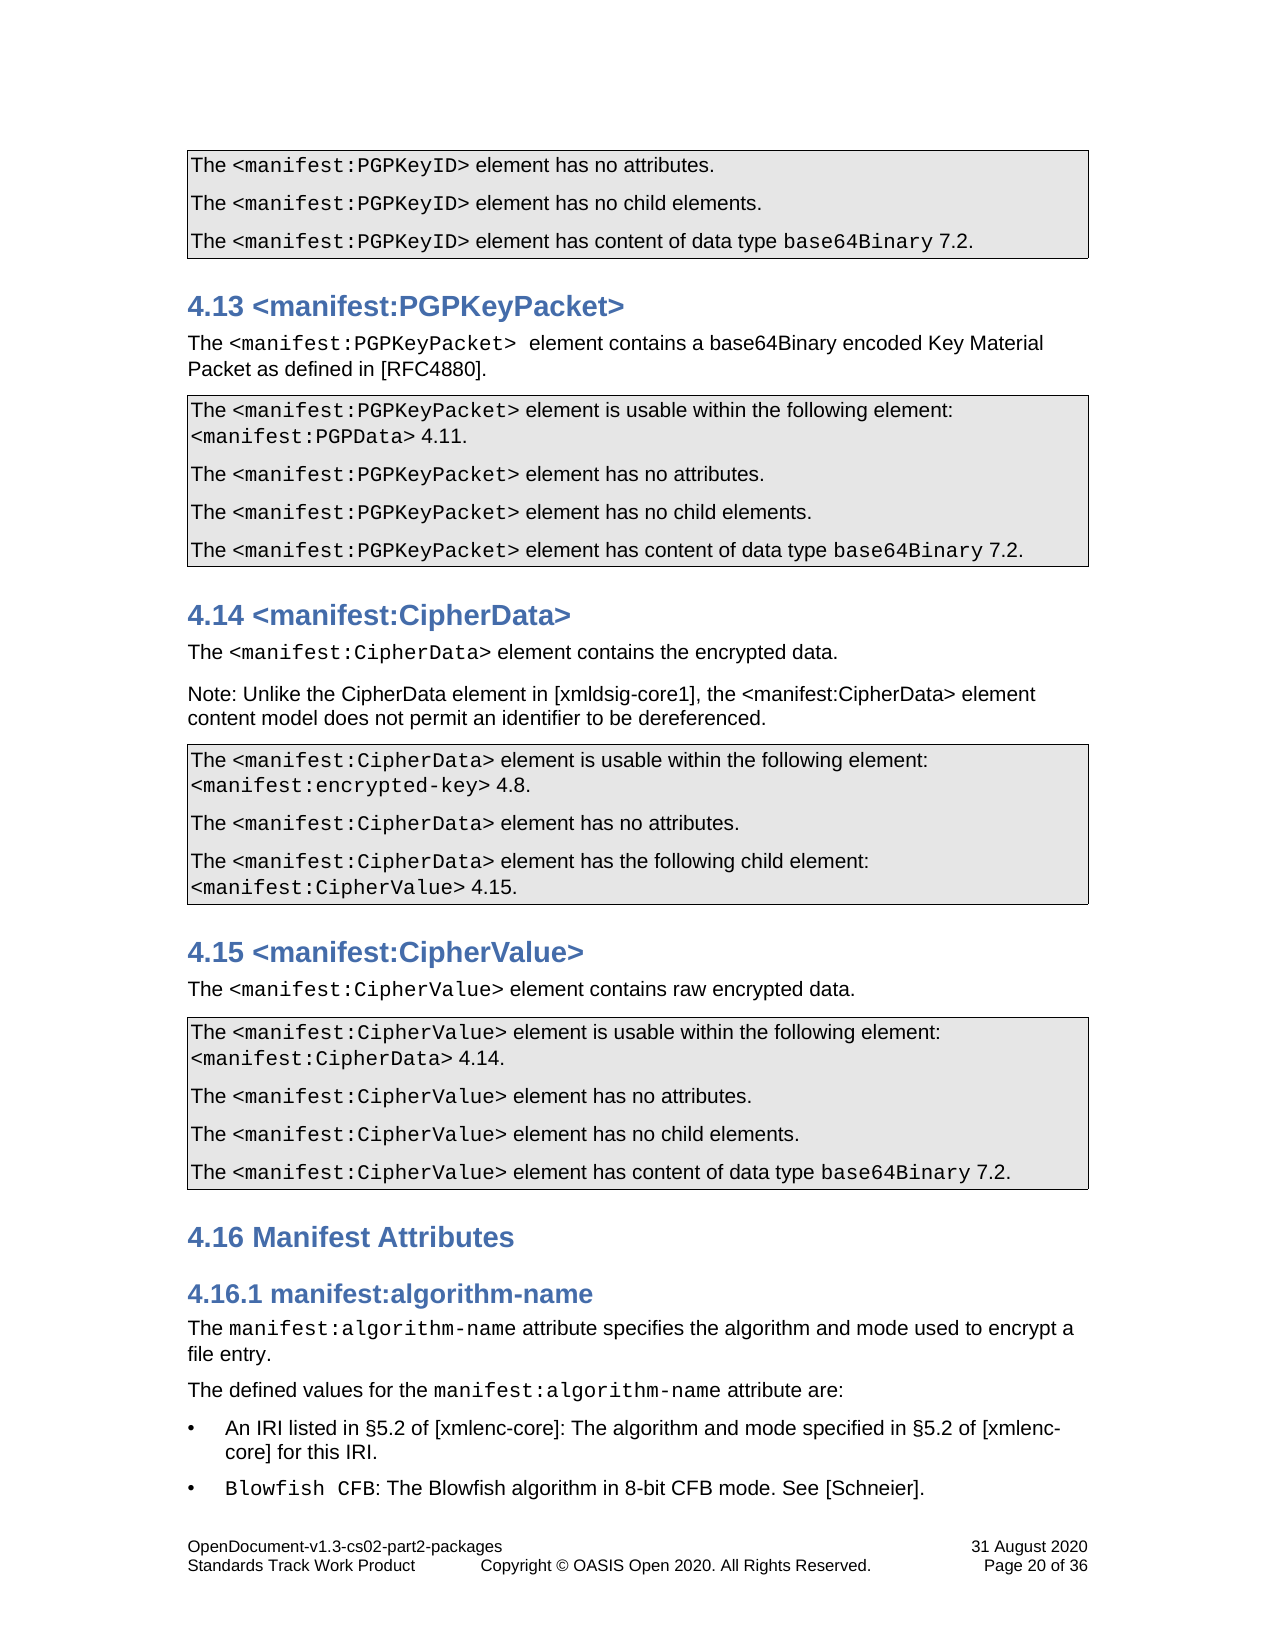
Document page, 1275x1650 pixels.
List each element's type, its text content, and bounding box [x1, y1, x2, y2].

list The <manifest:CipherData> element has the following child element: <manifest:CipherValue> 4.15. [188, 846, 1088, 904]
list The <manifest:CipherValue> element is usable within the following element: <manifest:CipherData> 4.14. [188, 1018, 1088, 1072]
text The <manifest:PGPKeyPacket> element contains a base64Binary encoded Key Material Packet as defined in [RFC4880]. [187, 331, 1088, 381]
subtitle <manifest:PGPKeyPacket> [187, 289, 1088, 322]
list The <manifest:PGPKeyID> element has no child elements. [188, 188, 1088, 217]
list The <manifest:PGPKeyPacket> element has no attributes. [188, 459, 1088, 488]
list The <manifest:PGPKeyID> element has content of data type base64Binary 7.2. [188, 226, 1088, 258]
subtitle <manifest:CipherValue> [187, 935, 1088, 968]
list The <manifest:PGPKeyPacket> element is usable within the following element: <manifest:PGPData> 4.11. [188, 396, 1088, 450]
list The <manifest:CipherValue> element has no attributes. [188, 1081, 1088, 1110]
subtitle manifest:algorithm-name [187, 1278, 1088, 1309]
list Blowfish CFB: The Blowfish algorithm in 8-bit CFB mode. See [Schneier]. [187, 1476, 1088, 1501]
list The <manifest:PGPKeyPacket> element has content of data type base64Binary 7.2. [188, 534, 1088, 566]
text The manifest:algorithm-name attribute specifies the algorithm and mode used to encrypt a file entry. [187, 1316, 1088, 1365]
list The <manifest:CipherValue> element has content of data type base64Binary 7.2. [188, 1157, 1088, 1189]
list The <manifest:PGPKeyID> element has no attributes. [188, 151, 1088, 179]
text The defined values for the manifest:algorithm-name attribute are: [187, 1377, 1088, 1403]
text Note: Unlike the CipherData element in [xmldsig-core1], the <manifest:CipherData> element content model does not permit an identifier to be dereferenced. [187, 682, 1088, 730]
text The <manifest:CipherValue> element contains raw encrypted data. [187, 977, 1088, 1003]
list The <manifest:PGPKeyPacket> element has no child elements. [188, 497, 1088, 526]
list The <manifest:CipherData> element has no attributes. [188, 808, 1088, 837]
list An IRI listed in §5.2 of [xmlenc-core]: The algorithm and mode specified in §5.2 of [xmlenc-core] for this IRI. [187, 1415, 1088, 1463]
list The <manifest:CipherValue> element has no child elements. [188, 1119, 1088, 1148]
list The <manifest:CipherData> element is usable within the following element: <manifest:encrypted-key> 4.8. [188, 745, 1088, 799]
subtitle <manifest:CipherData> [187, 598, 1088, 631]
text The <manifest:CipherData> element contains the encrypted data. [187, 639, 1088, 665]
subtitle Manifest Attributes [187, 1220, 1088, 1253]
